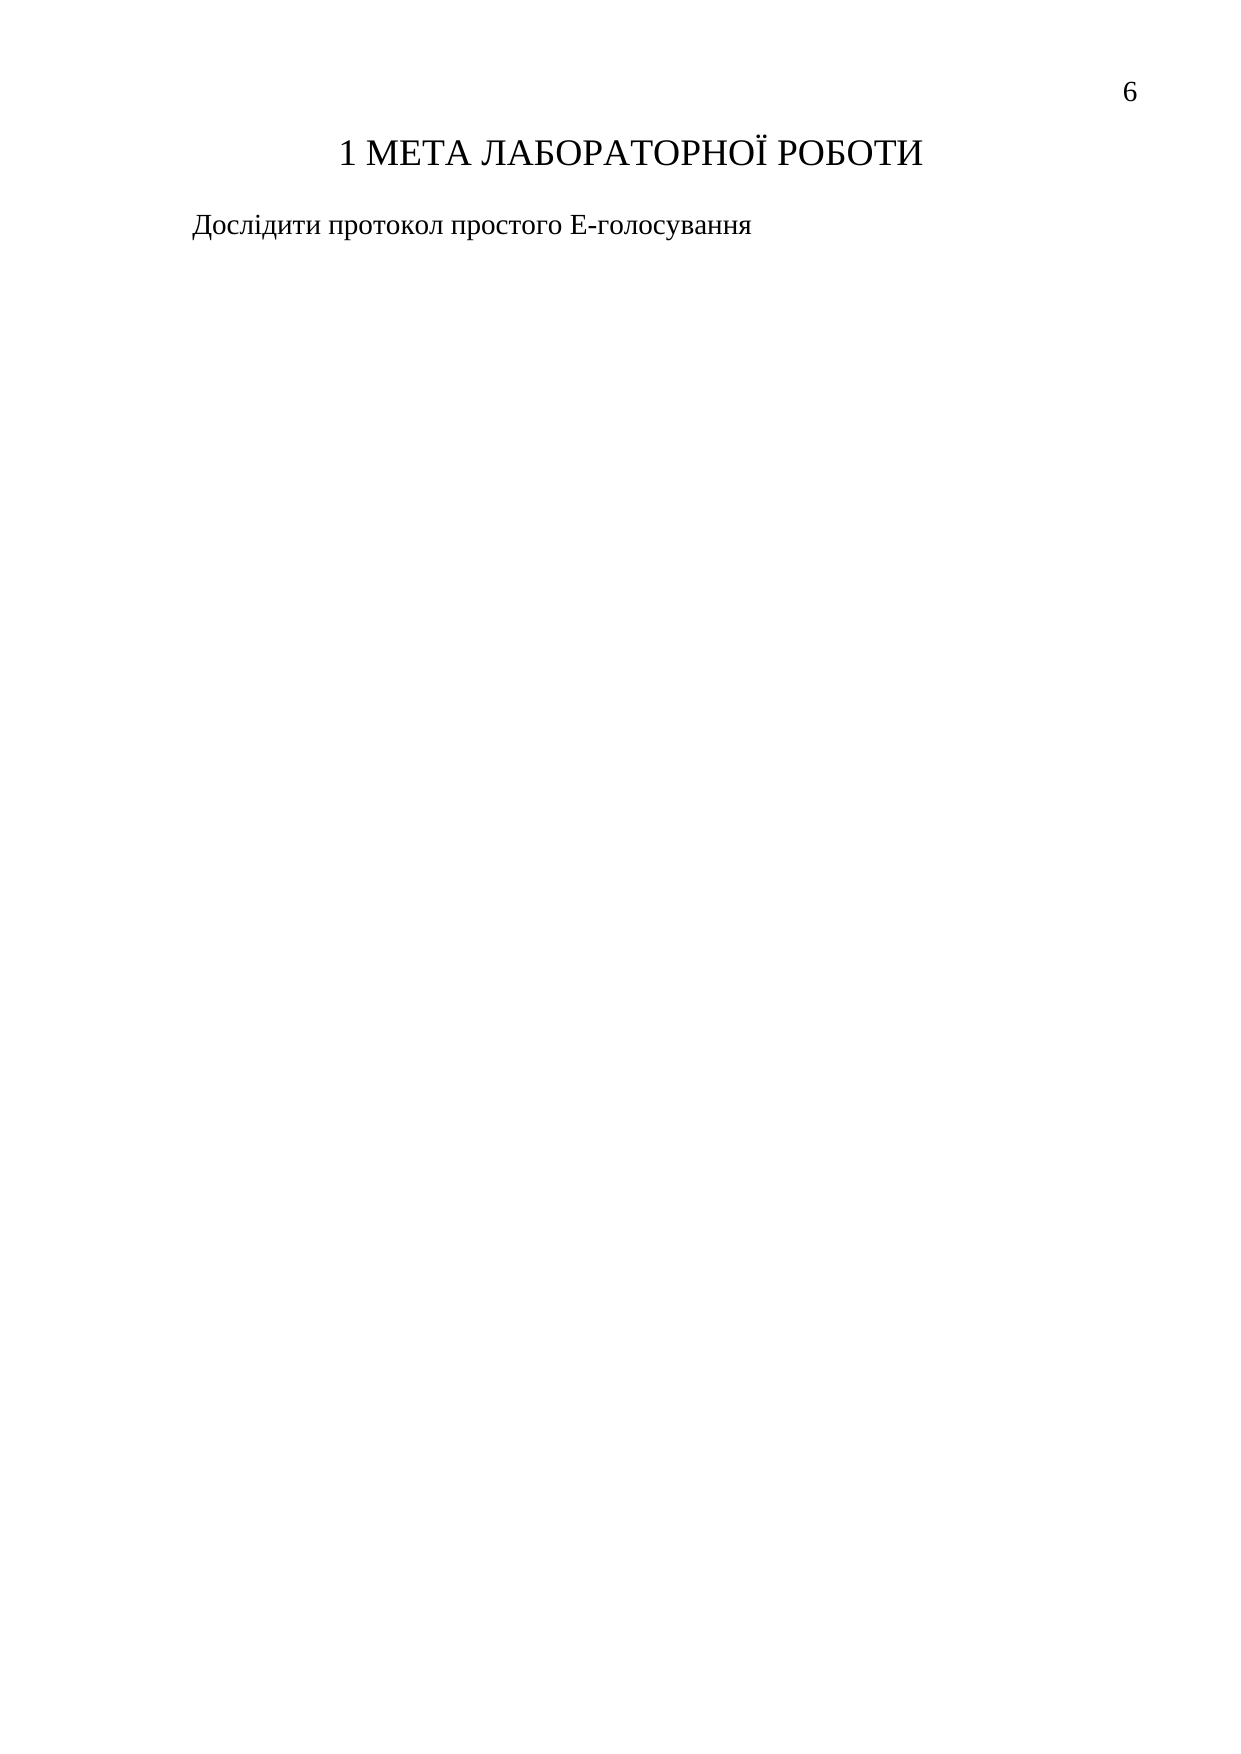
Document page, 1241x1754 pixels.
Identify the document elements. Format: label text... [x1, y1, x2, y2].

text Дослідити протокол простого Е-голосування [118, 207, 1122, 241]
subtitle Мета лабораторної роботи [158, 130, 1104, 173]
